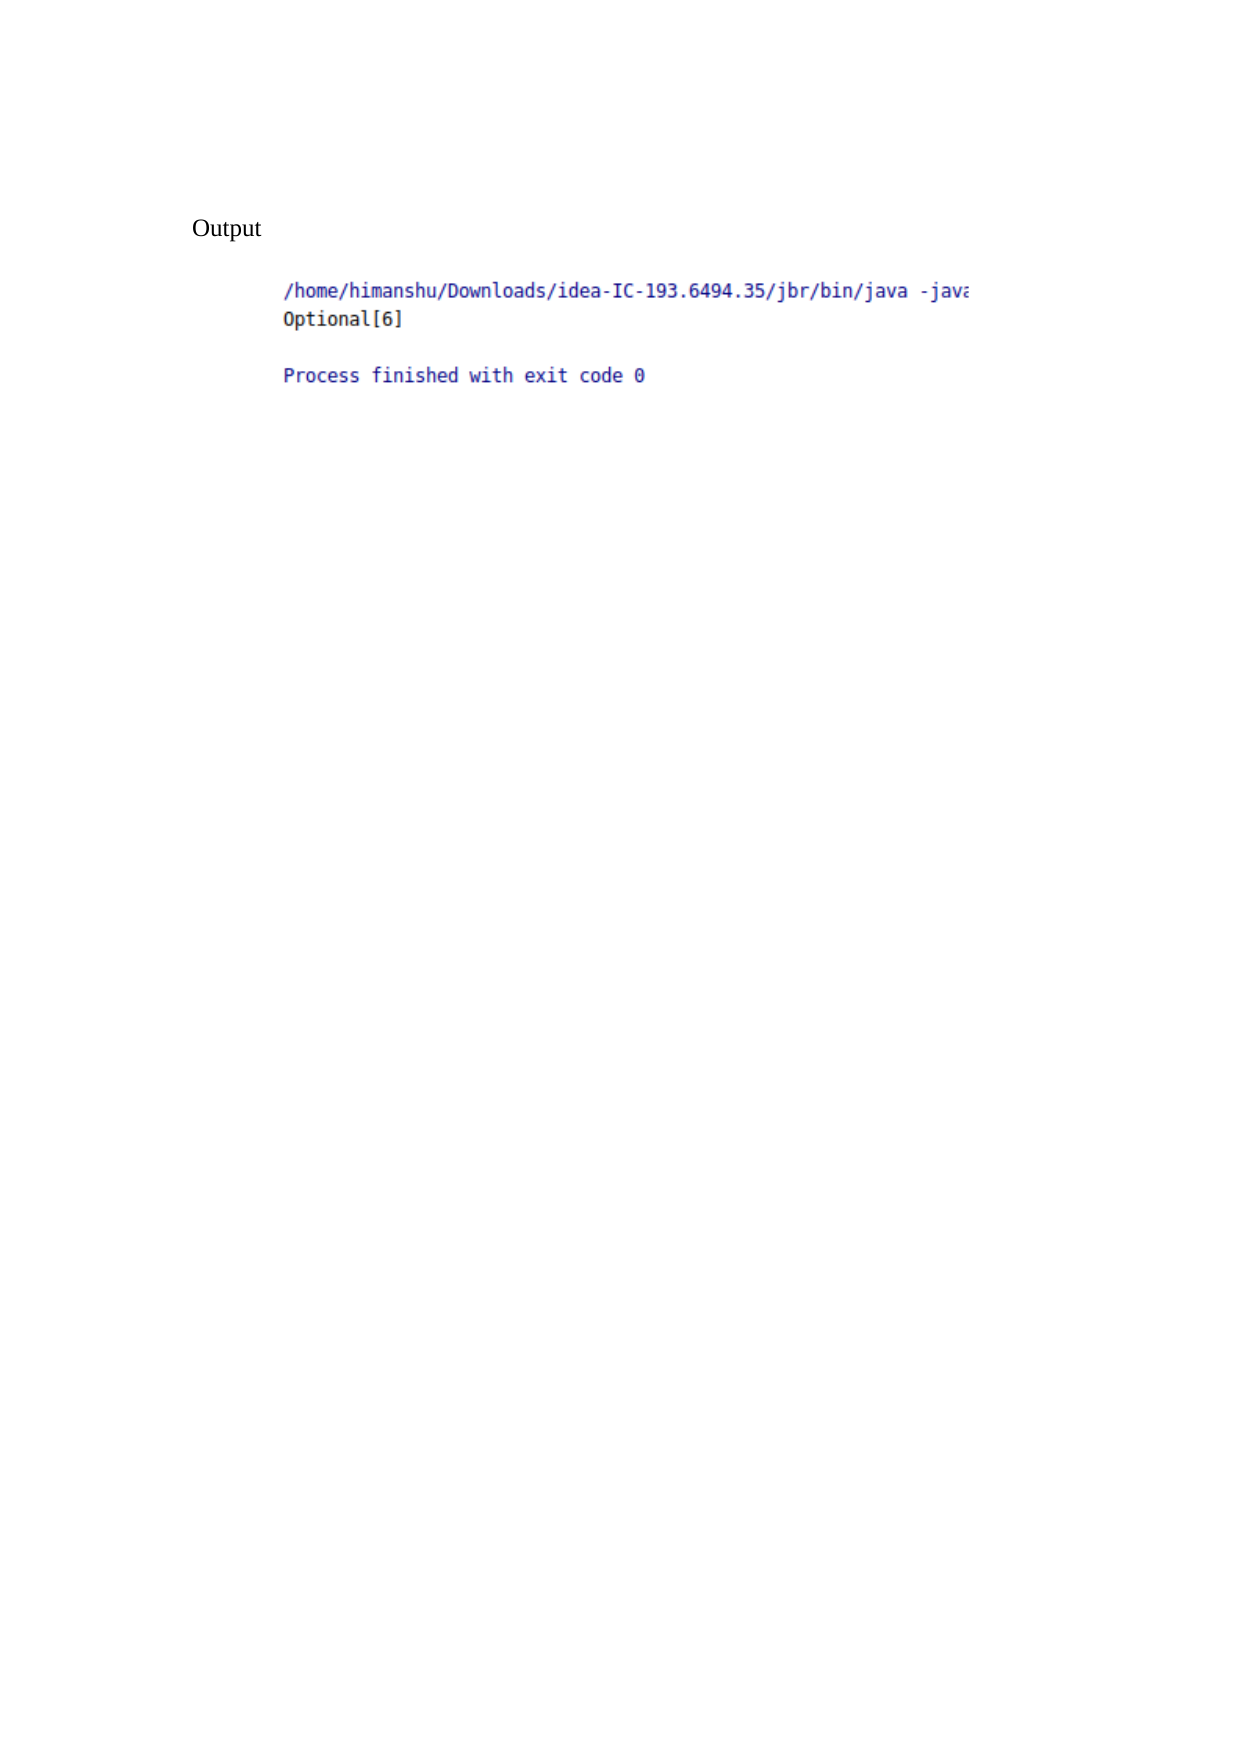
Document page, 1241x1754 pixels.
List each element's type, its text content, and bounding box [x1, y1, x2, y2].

list Output [162, 213, 1122, 242]
picture [271, 279, 969, 425]
